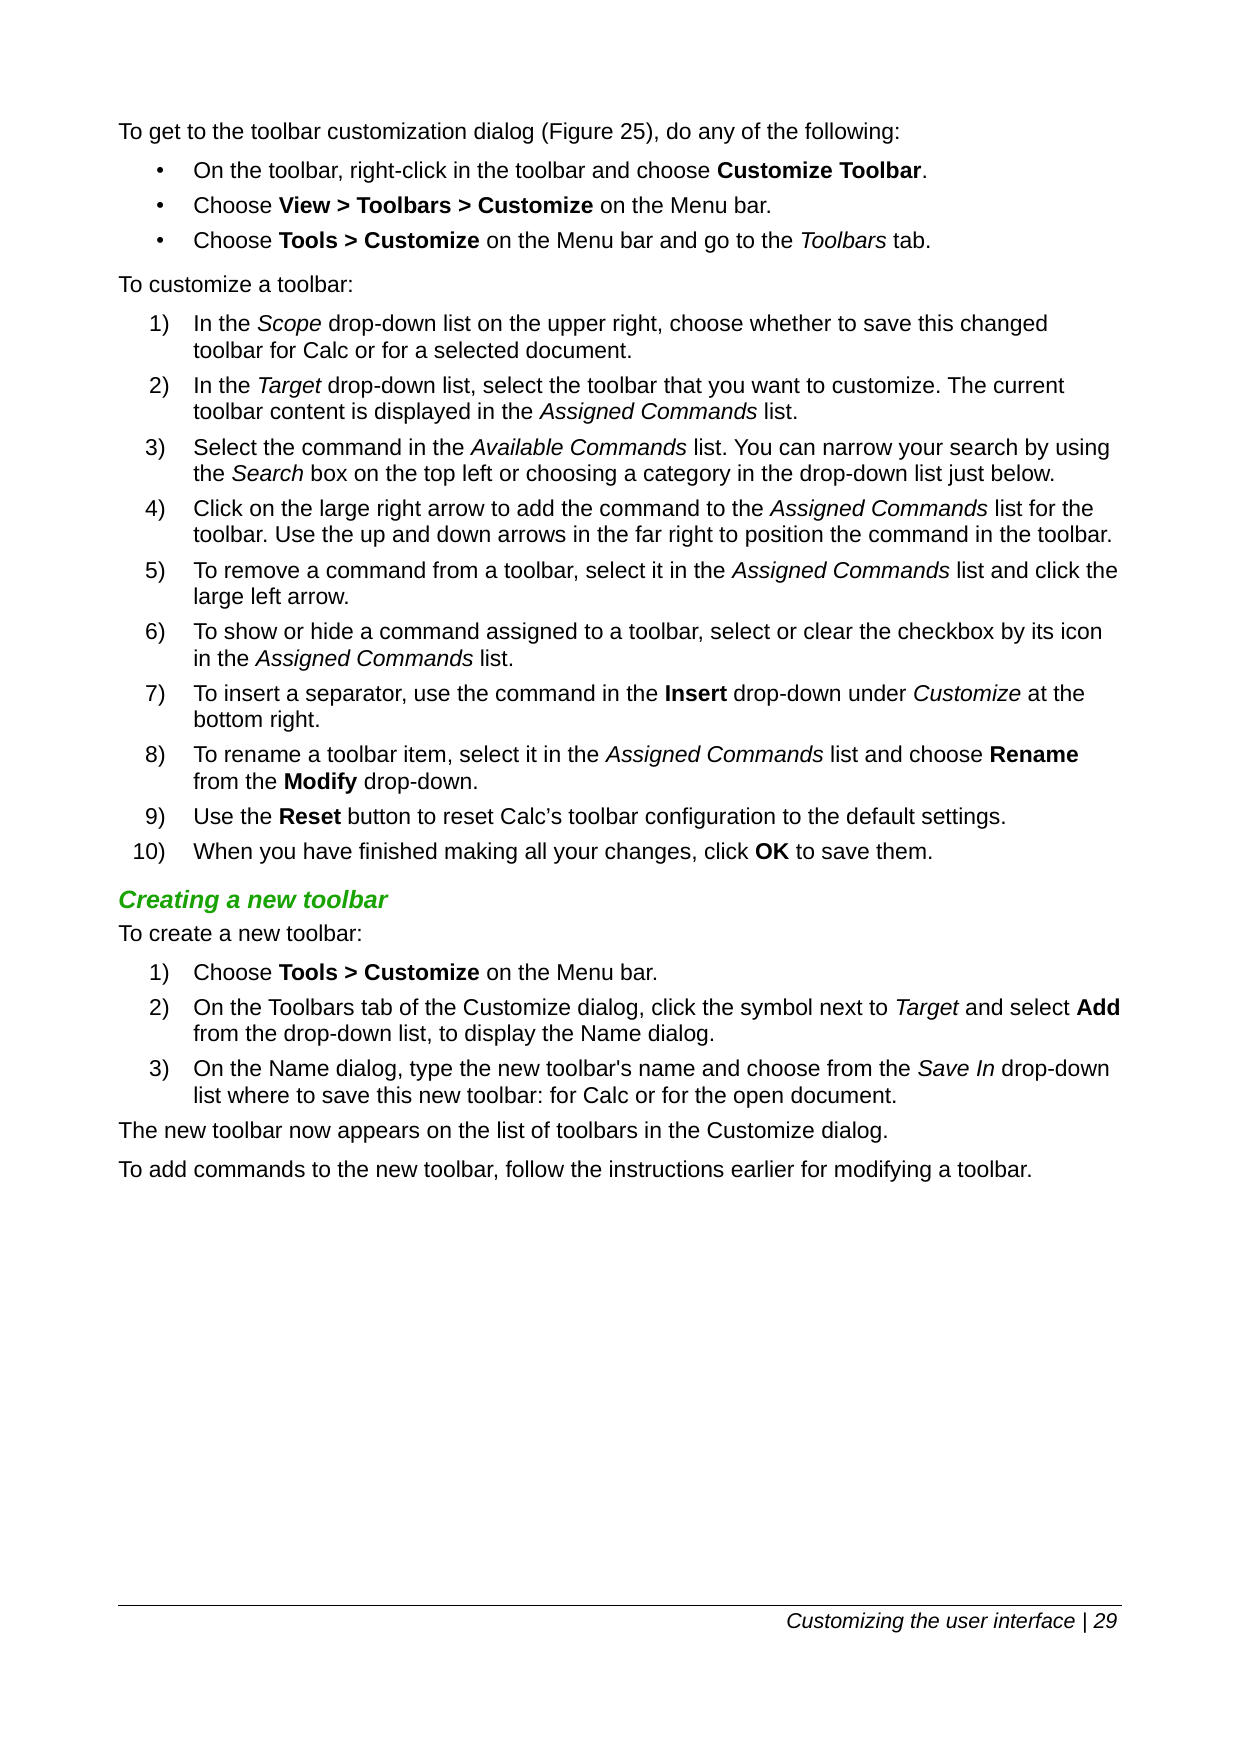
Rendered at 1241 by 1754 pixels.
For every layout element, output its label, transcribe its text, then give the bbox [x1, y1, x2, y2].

list On the Toolbars tab of the Customize dialog, click the symbol next to Target and select Add from the drop-down list, to display the Name dialog. [169, 994, 1122, 1046]
list In the Scope drop-down list on the upper right, choose whether to save this changed toolbar for Calc or for a selected document. [169, 310, 1122, 363]
list Click on the large right arrow to add the command to the Assigned Commands list for the toolbar. Use the up and down arrows in the far right to position the command in the toolbar. [165, 495, 1122, 548]
list In the Target drop-down list, select the toolbar that you want to customize. The current toolbar content is displayed in the Assigned Commands list. [169, 372, 1122, 424]
list To customize a toolbar: [118, 271, 1122, 298]
list Choose View > Toolbars > Customize on the Menu bar. [156, 192, 1122, 218]
subtitle Creating a new toolbar [118, 885, 1122, 914]
text To add commands to the new toolbar, follow the instructions earlier for modifying a toolbar. [118, 1156, 1122, 1182]
list When you have finished making all your changes, click OK to save them. [165, 838, 1122, 864]
list To get to the toolbar customization dialog (Figure 25), do any of the following: [118, 118, 1122, 144]
text The new toolbar now appears on the list of toolbars in the Customize dialog. [118, 1117, 1122, 1143]
list Select the command in the Available Commands list. You can narrow your search by using the Search box on the top left or choosing a category in the drop-down list just below. [165, 433, 1122, 486]
list To show or hide a command assigned to a toolbar, select or clear the checkbox by its icon in the Assigned Commands list. [165, 618, 1122, 671]
list To insert a separator, use the command in the Insert drop-down under Customize at the bottom right. [165, 680, 1122, 732]
list Choose Tools > Customize on the Menu bar and go to the Toolbars tab. [156, 227, 1122, 254]
list To create a new toolbar: [118, 920, 1122, 946]
list To rename a toolbar item, select it in the Assigned Commands list and choose Rename from the Modify drop-down. [165, 741, 1122, 794]
list Choose Tools > Customize on the Menu bar. [169, 958, 1122, 985]
list On the toolbar, right-click in the toolbar and choose Customize Toolbar. [156, 157, 1122, 183]
list To remove a command from a toolbar, select it in the Assigned Commands list and click the large left arrow. [165, 557, 1122, 609]
list Use the Reset button to reset Calc’s toolbar configuration to the default settings. [165, 803, 1122, 829]
list On the Name dialog, type the new toolbar's name and choose from the Save In drop-down list where to save this new toolbar: for Calc or for the open document. [169, 1055, 1122, 1108]
